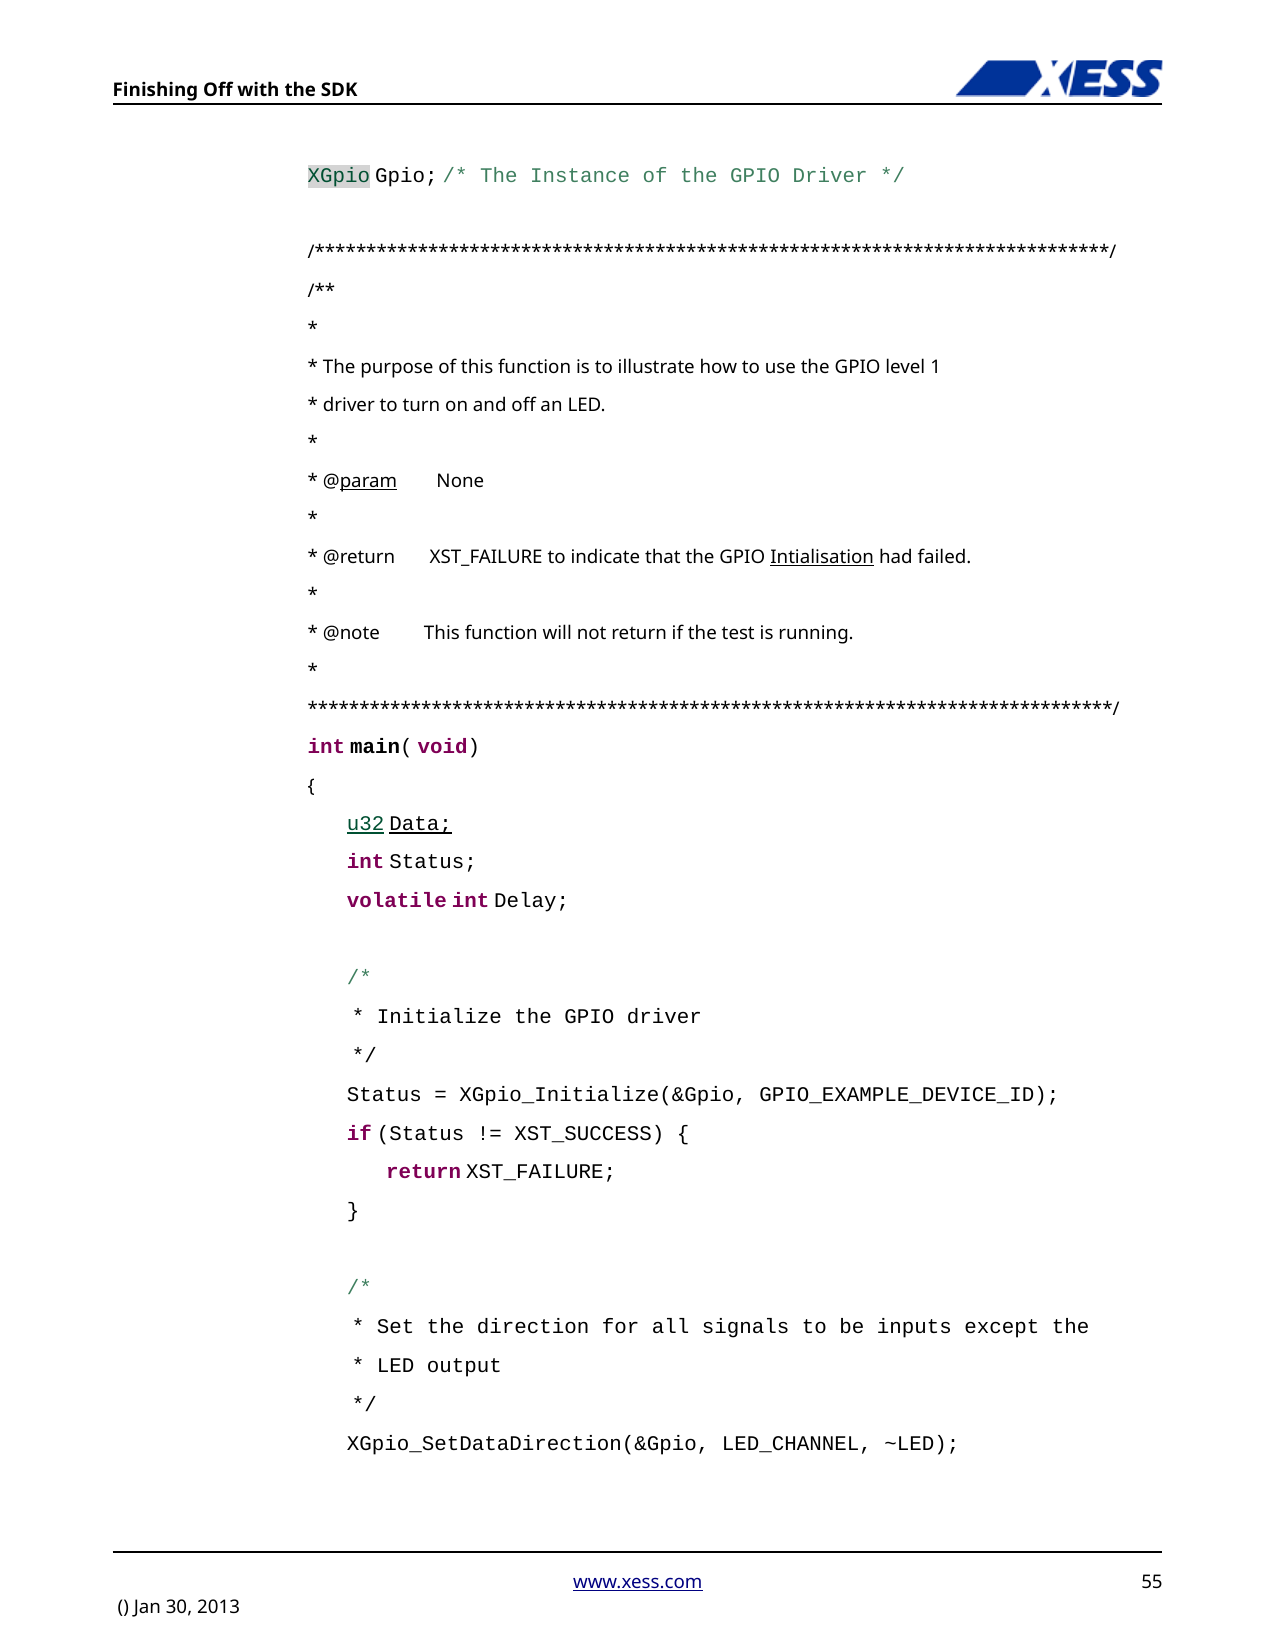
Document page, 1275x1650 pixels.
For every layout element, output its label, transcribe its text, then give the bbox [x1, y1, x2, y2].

text * @param None [307, 467, 1162, 492]
text * [307, 657, 1162, 683]
text * Set the direction for all signals to be inputs except the [307, 1313, 1162, 1340]
text /*****************************************************************************/ [307, 239, 1162, 264]
text * @note This function will not return if the test is running. [307, 619, 1162, 644]
text */ [307, 1391, 1162, 1417]
text */ [307, 1042, 1162, 1069]
text * [307, 581, 1162, 607]
text u32 Data; [307, 810, 1162, 836]
text int Status; [307, 849, 1162, 875]
text } [307, 1198, 1162, 1224]
text /** [307, 277, 1162, 302]
text * [307, 315, 1162, 340]
text if (Status != XST_SUCCESS) { [307, 1120, 1162, 1146]
text XGpio_SetDataDirection(&Gpio, LED_CHANNEL, ~LED); [307, 1430, 1162, 1456]
text int main( void) [307, 733, 1162, 759]
text volatile int Delay; [307, 888, 1162, 914]
text Status = XGpio_Initialize(&Gpio, GPIO_EXAMPLE_DEVICE_ID); [307, 1081, 1162, 1107]
text * Initialize the GPIO driver [307, 1003, 1162, 1030]
picture [955, 60, 1163, 97]
text * driver to turn on and off an LED. [307, 391, 1162, 416]
text ******************************************************************************/ [307, 695, 1162, 721]
text * LED output [307, 1352, 1162, 1379]
text XGpio Gpio; /* The Instance of the GPIO Driver */ [307, 162, 1162, 188]
text * @return XST_FAILURE to indicate that the GPIO Intialisation had failed. [307, 543, 1162, 568]
text * The purpose of this function is to illustrate how to use the GPIO level 1 [307, 353, 1162, 378]
text /* [307, 1274, 1162, 1301]
text return XST_FAILURE; [307, 1159, 1162, 1185]
text { [307, 772, 1162, 797]
text * [307, 429, 1162, 454]
text /* [307, 964, 1162, 991]
text * [307, 505, 1162, 531]
